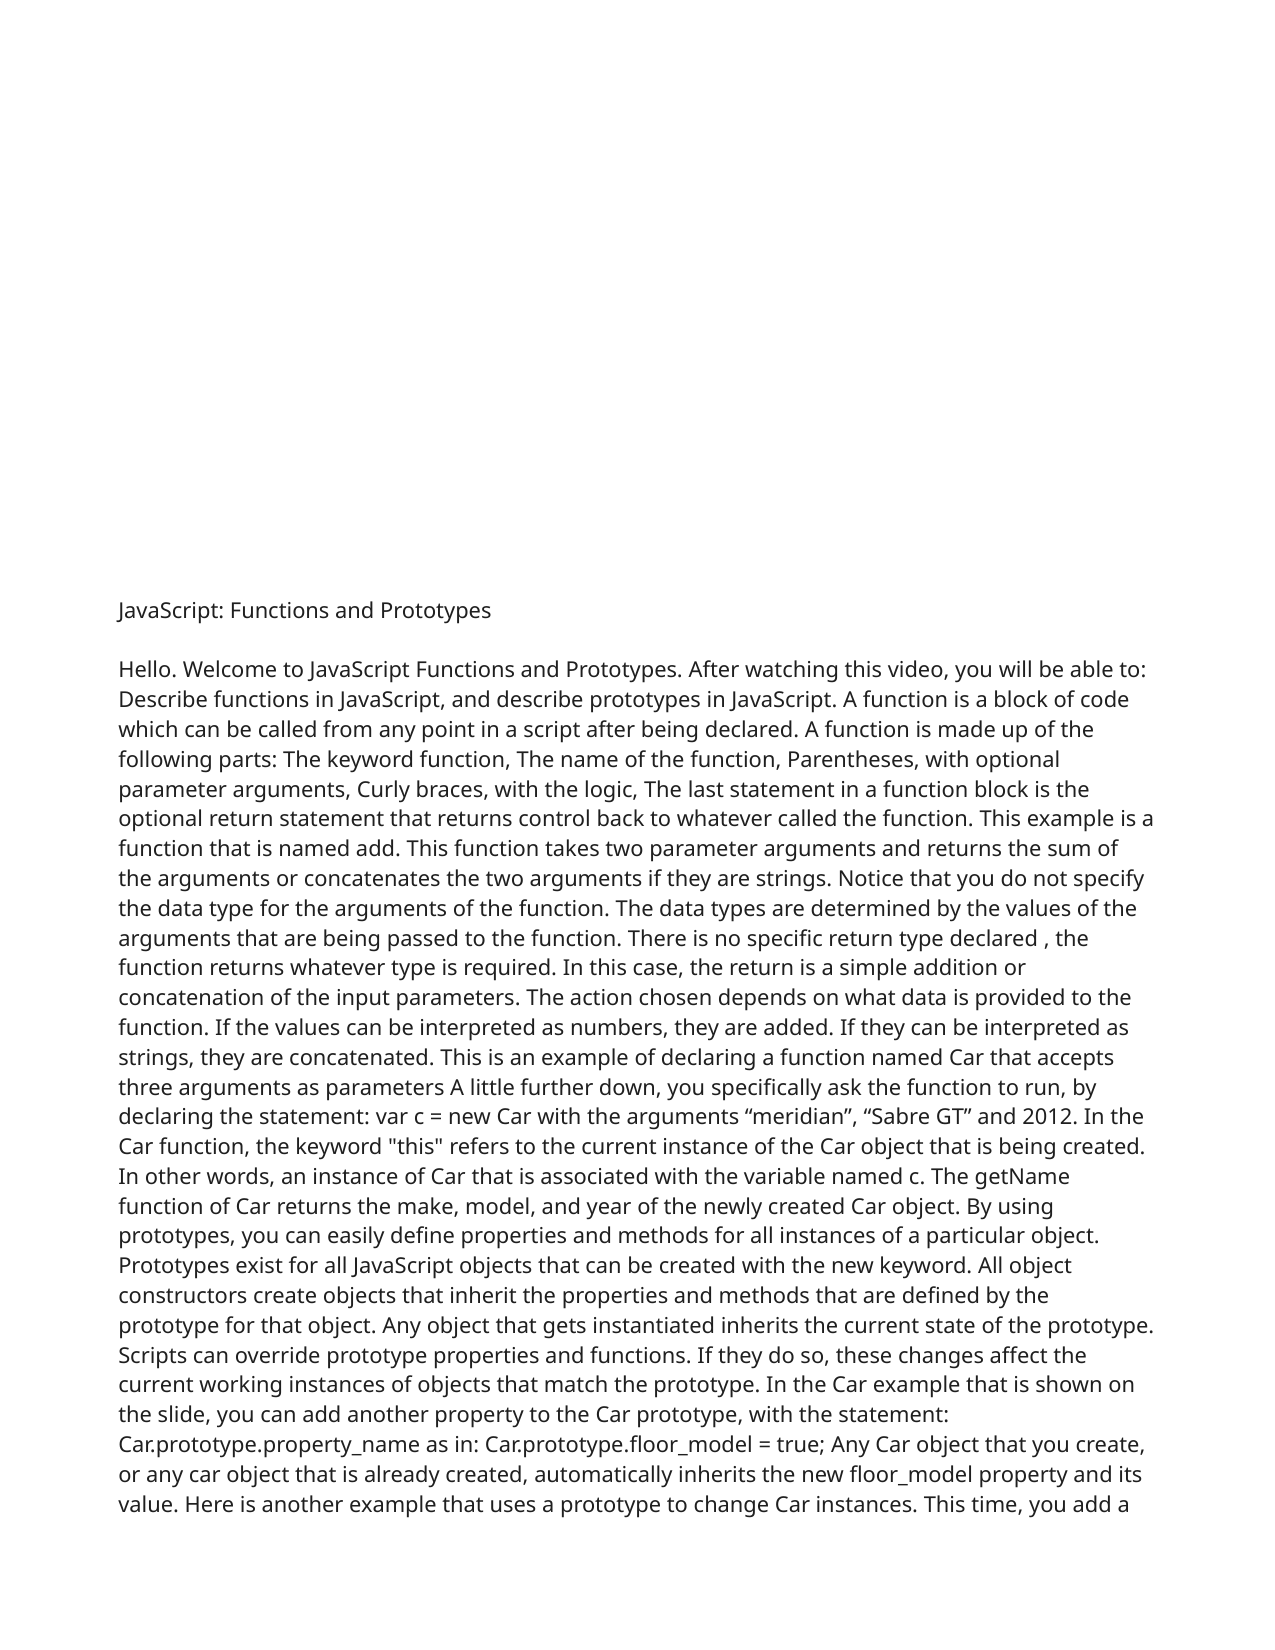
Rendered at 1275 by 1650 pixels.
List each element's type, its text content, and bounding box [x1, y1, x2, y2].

text Hello. Welcome to JavaScript Functions and Prototypes. After watching this video, you will be able to: Describe functions in JavaScript, and describe prototypes in JavaScript. A function is a block of code which can be called from any point in a script after being declared. A function is made up of the following parts: The keyword function, The name of the function, Parentheses, with optional parameter arguments, Curly braces, with the logic, The last statement in a function block is the optional return statement that returns control back to whatever called the function. This example is a function that is named add. This function takes two parameter arguments and returns the sum of the arguments or concatenates the two arguments if they are strings. Notice that you do not specify the data type for the arguments of the function. The data types are determined by the values of the arguments that are being passed to the function. There is no specific return type declared , the function returns whatever type is required. In this case, the return is a simple addition or concatenation of the input parameters. The action chosen depends on what data is provided to the function. If the values can be interpreted as numbers, they are added. If they can be interpreted as strings, they are concatenated. This is an example of declaring a function named Car that accepts three arguments as parameters A little further down, you specifically ask the function to run, by declaring the statement: var c = new Car with the arguments “meridian”, “Sabre GT” and 2012. In the Car function, the keyword "this" refers to the current instance of the Car object that is being created. In other words, an instance of Car that is associated with the variable named c. The getName function of Car returns the make, model, and year of the newly created Car object. By using prototypes, you can easily define properties and methods for all instances of a particular object. Prototypes exist for all JavaScript objects that can be created with the new keyword. All object constructors create objects that inherit the properties and methods that are defined by the prototype for that object. Any object that gets instantiated inherits the current state of the prototype. Scripts can override prototype properties and functions. If they do so, these changes affect the current working instances of objects that match the prototype. In the Car example that is shown on the slide, you can add another property to the Car prototype, with the statement: Car.prototype.property_name as in: Car.prototype.floor_model = true; Any Car object that you create, or any car object that is already created, automatically inherits the new floor_model property and its value. Here is another example that uses a prototype to change Car instances. This time, you add a [118, 654, 1157, 1518]
text JavaScript: Functions and Prototypes [118, 595, 1157, 624]
